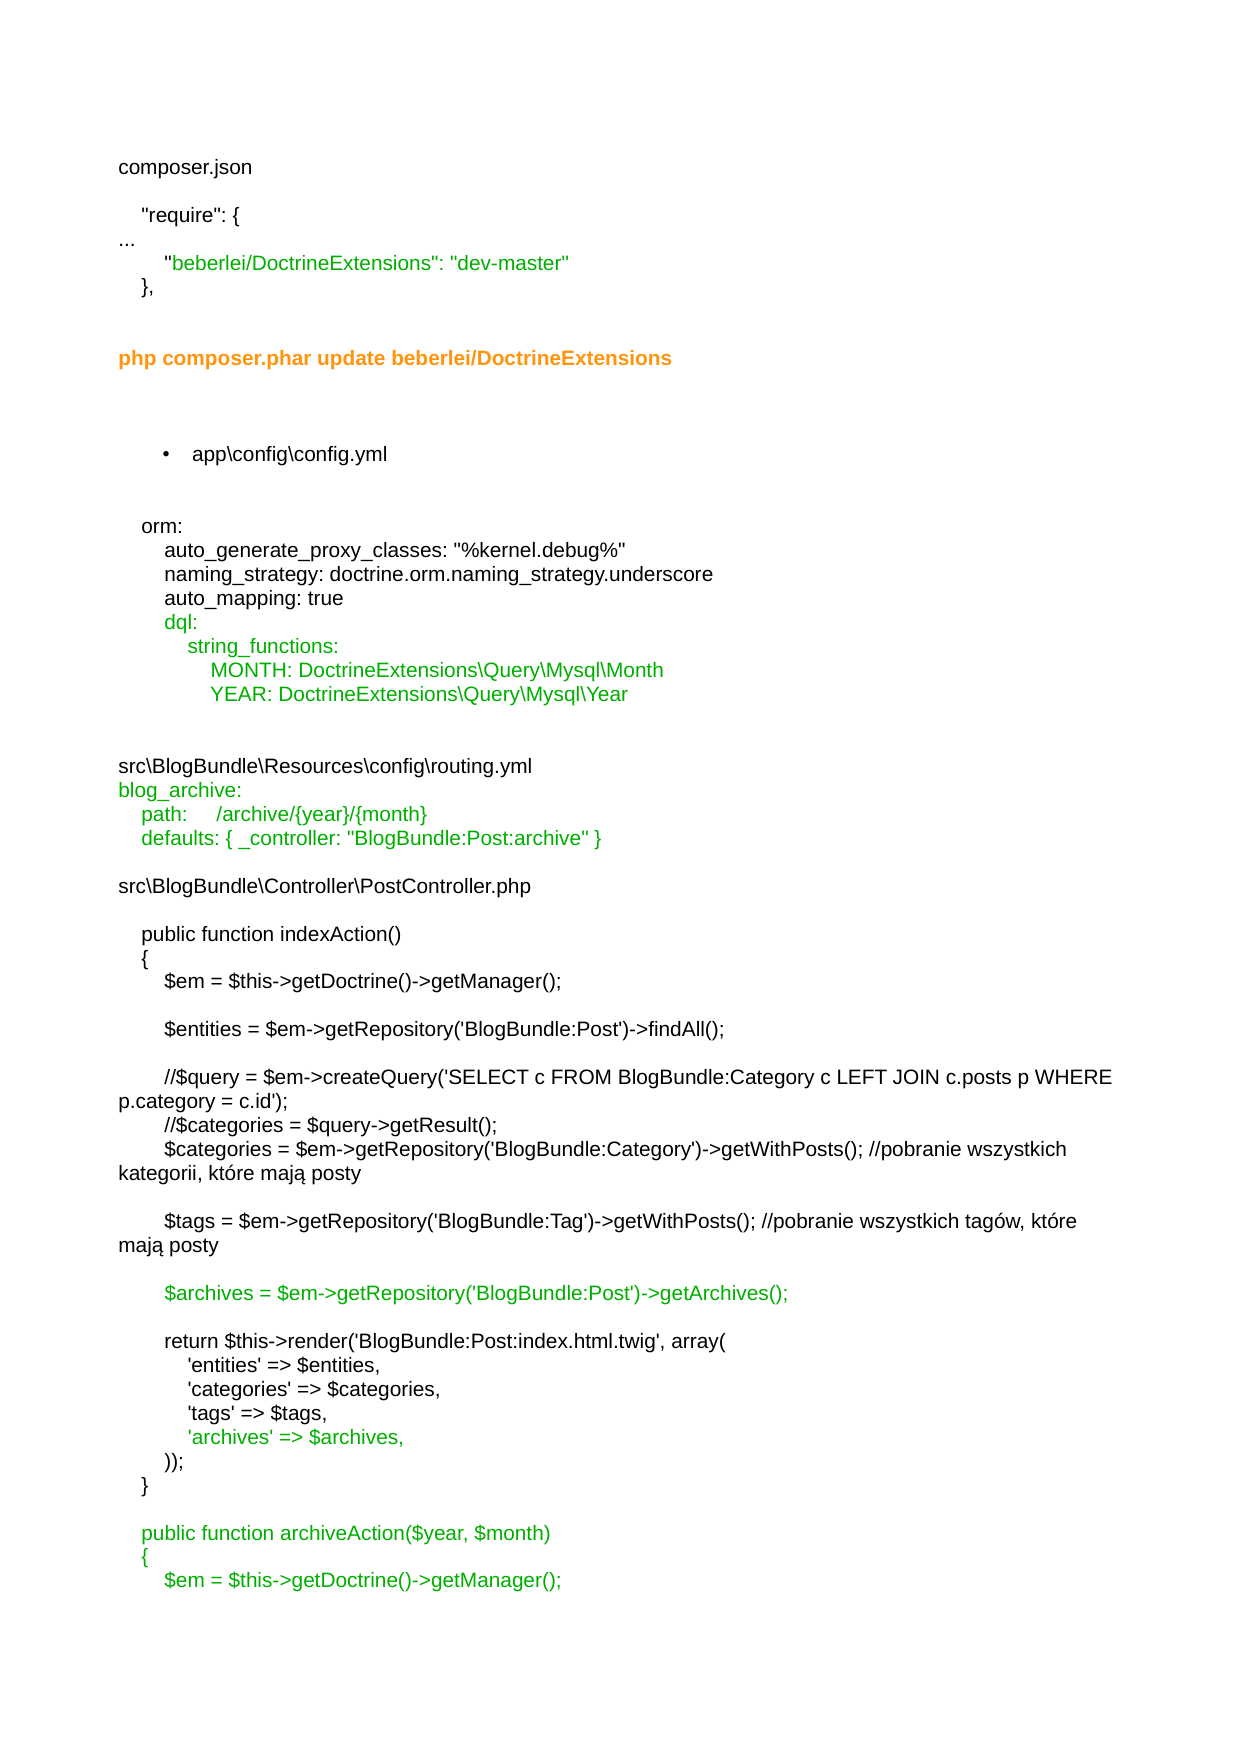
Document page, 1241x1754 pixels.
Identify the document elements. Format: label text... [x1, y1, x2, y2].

text return $this->render('BlogBundle:Post:index.html.twig', array( [118, 1329, 1122, 1353]
text string_functions: [118, 634, 1122, 658]
text $categories = $em->getRepository('BlogBundle:Category')->getWithPosts(); //pobranie wszystkich kategorii, które mają posty [118, 1137, 1122, 1185]
text "require": { [118, 202, 1122, 226]
text 'tags' => $tags, [118, 1401, 1122, 1424]
text auto_mapping: true [118, 586, 1122, 610]
text 'categories' => $categories, [118, 1377, 1122, 1401]
text public function archiveAction($year, $month) [118, 1520, 1122, 1544]
text path: /archive/{year}/{month} [118, 802, 1122, 826]
text }, [118, 274, 1122, 298]
text 'archives' => $archives, [118, 1424, 1122, 1448]
text composer.json [118, 154, 1122, 178]
text } [118, 1472, 1122, 1496]
text public function indexAction() [118, 921, 1122, 945]
text 'entities' => $entities, [118, 1353, 1122, 1377]
text //$categories = $query->getResult(); [118, 1113, 1122, 1137]
text dql: [118, 610, 1122, 634]
text YEAR: DoctrineExtensions\Query\Mysql\Year [118, 682, 1122, 706]
text "beberlei/DoctrineExtensions": "dev-master" [118, 250, 1122, 274]
text MONTH: DoctrineExtensions\Query\Mysql\Month [118, 658, 1122, 682]
text defaults: { _controller: "BlogBundle:Post:archive" } [118, 826, 1122, 849]
text )); [118, 1448, 1122, 1472]
text src\BlogBundle\Resources\config\routing.yml [118, 754, 1122, 778]
text src\BlogBundle\Controller\PostController.php [118, 873, 1122, 897]
text ... [118, 226, 1122, 250]
text $entities = $em->getRepository('BlogBundle:Post')->findAll(); [118, 1017, 1122, 1041]
text blog_archive: [118, 778, 1122, 802]
text $em = $this->getDoctrine()->getManager(); [118, 969, 1122, 993]
text auto_generate_proxy_classes: "%kernel.debug%" [118, 538, 1122, 562]
text { [118, 945, 1122, 969]
text orm: [118, 514, 1122, 538]
text //$query = $em->createQuery('SELECT c FROM BlogBundle:Category c LEFT JOIN c.posts p WHERE p.category = c.id'); [118, 1065, 1122, 1113]
text $archives = $em->getRepository('BlogBundle:Post')->getArchives(); [118, 1281, 1122, 1305]
text $tags = $em->getRepository('BlogBundle:Tag')->getWithPosts(); //pobranie wszystkich tagów, które mają posty [118, 1209, 1122, 1257]
text naming_strategy: doctrine.orm.naming_strategy.underscore [118, 562, 1122, 586]
text php composer.phar update beberlei/DoctrineExtensions [118, 346, 1122, 370]
list app\config\config.yml [162, 442, 1122, 466]
text { [118, 1544, 1122, 1568]
text $em = $this->getDoctrine()->getManager(); [118, 1568, 1122, 1592]
